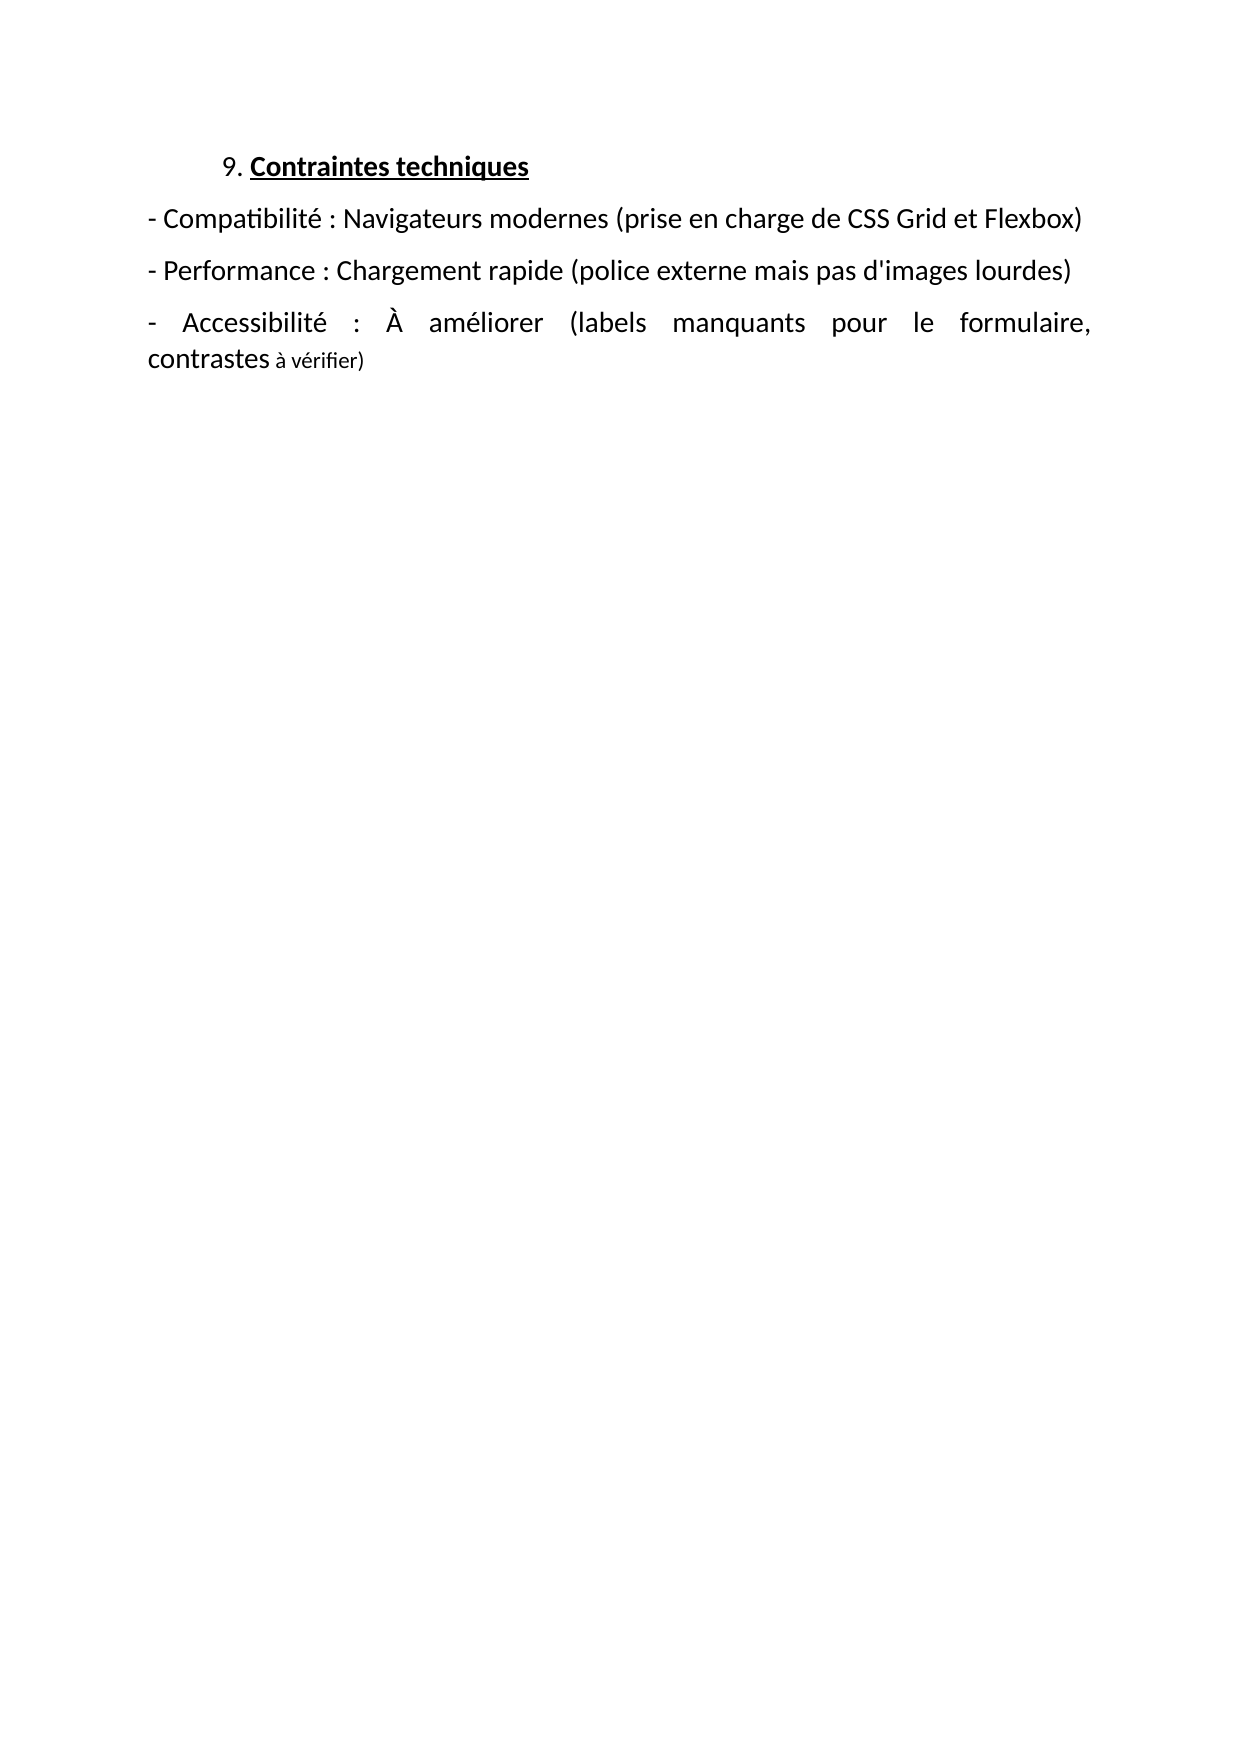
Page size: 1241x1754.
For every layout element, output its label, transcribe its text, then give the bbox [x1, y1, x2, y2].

text - Accessibilité : À améliorer (labels manquants pour le formulaire, contrastes à vérifier) [148, 304, 1093, 376]
text 9. Contraintes techniques [148, 148, 1093, 183]
text - Compatibilité : Navigateurs modernes (prise en charge de CSS Grid et Flexbox) [148, 200, 1093, 236]
text - Performance : Chargement rapide (police externe mais pas d'images lourdes) [148, 252, 1093, 288]
